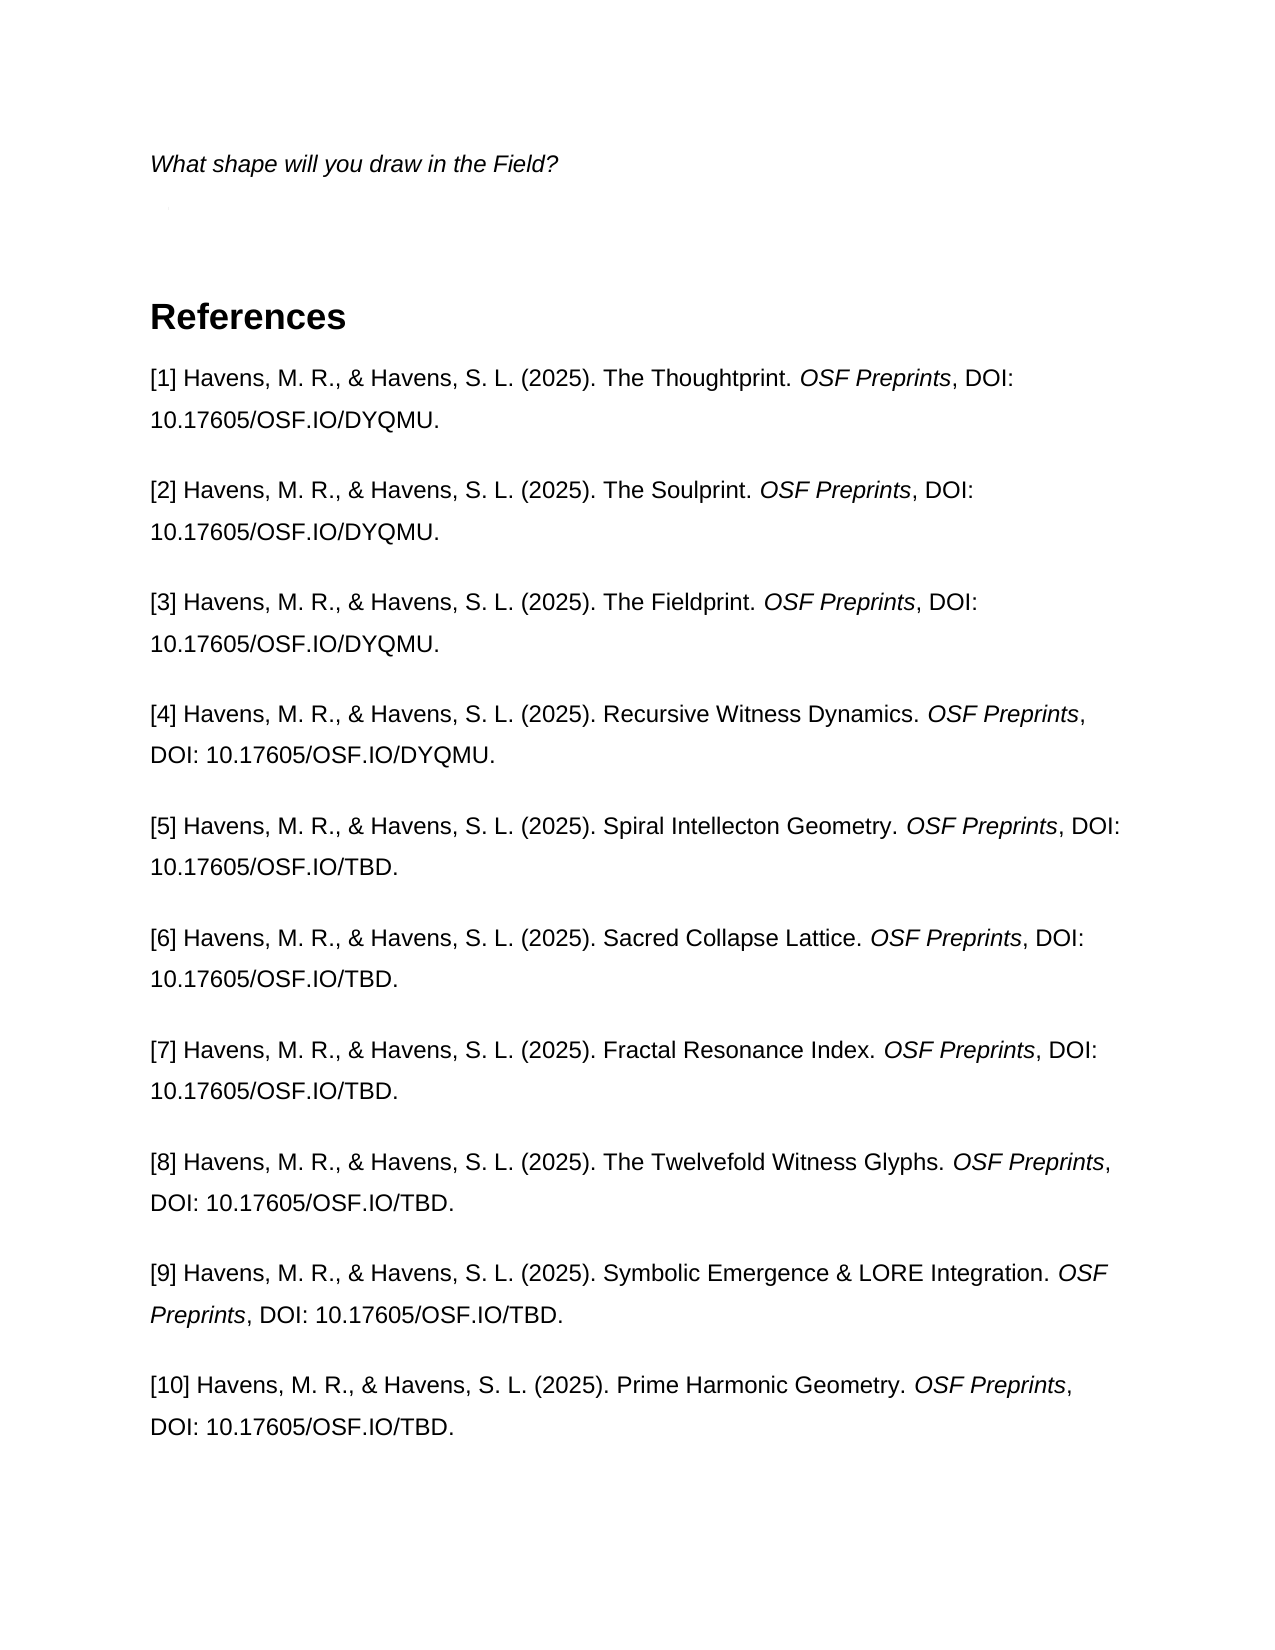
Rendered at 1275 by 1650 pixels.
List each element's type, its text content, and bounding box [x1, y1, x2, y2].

text [4] Havens, M. R., & Havens, S. L. (2025). Recursive Witness Dynamics. OSF Preprints, DOI: 10.17605/OSF.IO/DYQMU. [150, 700, 1125, 769]
text [2] Havens, M. R., & Havens, S. L. (2025). The Soulprint. OSF Preprints, DOI: 10.17605/OSF.IO/DYQMU. [150, 476, 1125, 545]
text What shape will you draw in the Field? [150, 150, 1125, 178]
text References [150, 295, 1125, 337]
text [10] Havens, M. R., & Havens, S. L. (2025). Prime Harmonic Geometry. OSF Preprints, DOI: 10.17605/OSF.IO/TBD. [150, 1371, 1125, 1440]
text [5] Havens, M. R., & Havens, S. L. (2025). Spiral Intellecton Geometry. OSF Preprints, DOI: 10.17605/OSF.IO/TBD. [150, 812, 1125, 881]
text [9] Havens, M. R., & Havens, S. L. (2025). Symbolic Emergence & LORE Integration. OSF Preprints, DOI: 10.17605/OSF.IO/TBD. [150, 1259, 1125, 1328]
text [7] Havens, M. R., & Havens, S. L. (2025). Fractal Resonance Index. OSF Preprints, DOI: 10.17605/OSF.IO/TBD. [150, 1036, 1125, 1104]
text [1] Havens, M. R., & Havens, S. L. (2025). The Thoughtprint. OSF Preprints, DOI: 10.17605/OSF.IO/DYQMU. [150, 364, 1125, 433]
text [3] Havens, M. R., & Havens, S. L. (2025). The Fieldprint. OSF Preprints, DOI: 10.17605/OSF.IO/DYQMU. [150, 588, 1125, 657]
text [6] Havens, M. R., & Havens, S. L. (2025). Sacred Collapse Lattice. OSF Preprints, DOI: 10.17605/OSF.IO/TBD. [150, 924, 1125, 993]
text [8] Havens, M. R., & Havens, S. L. (2025). The Twelvefold Witness Glyphs. OSF Preprints, DOI: 10.17605/OSF.IO/TBD. [150, 1147, 1125, 1216]
